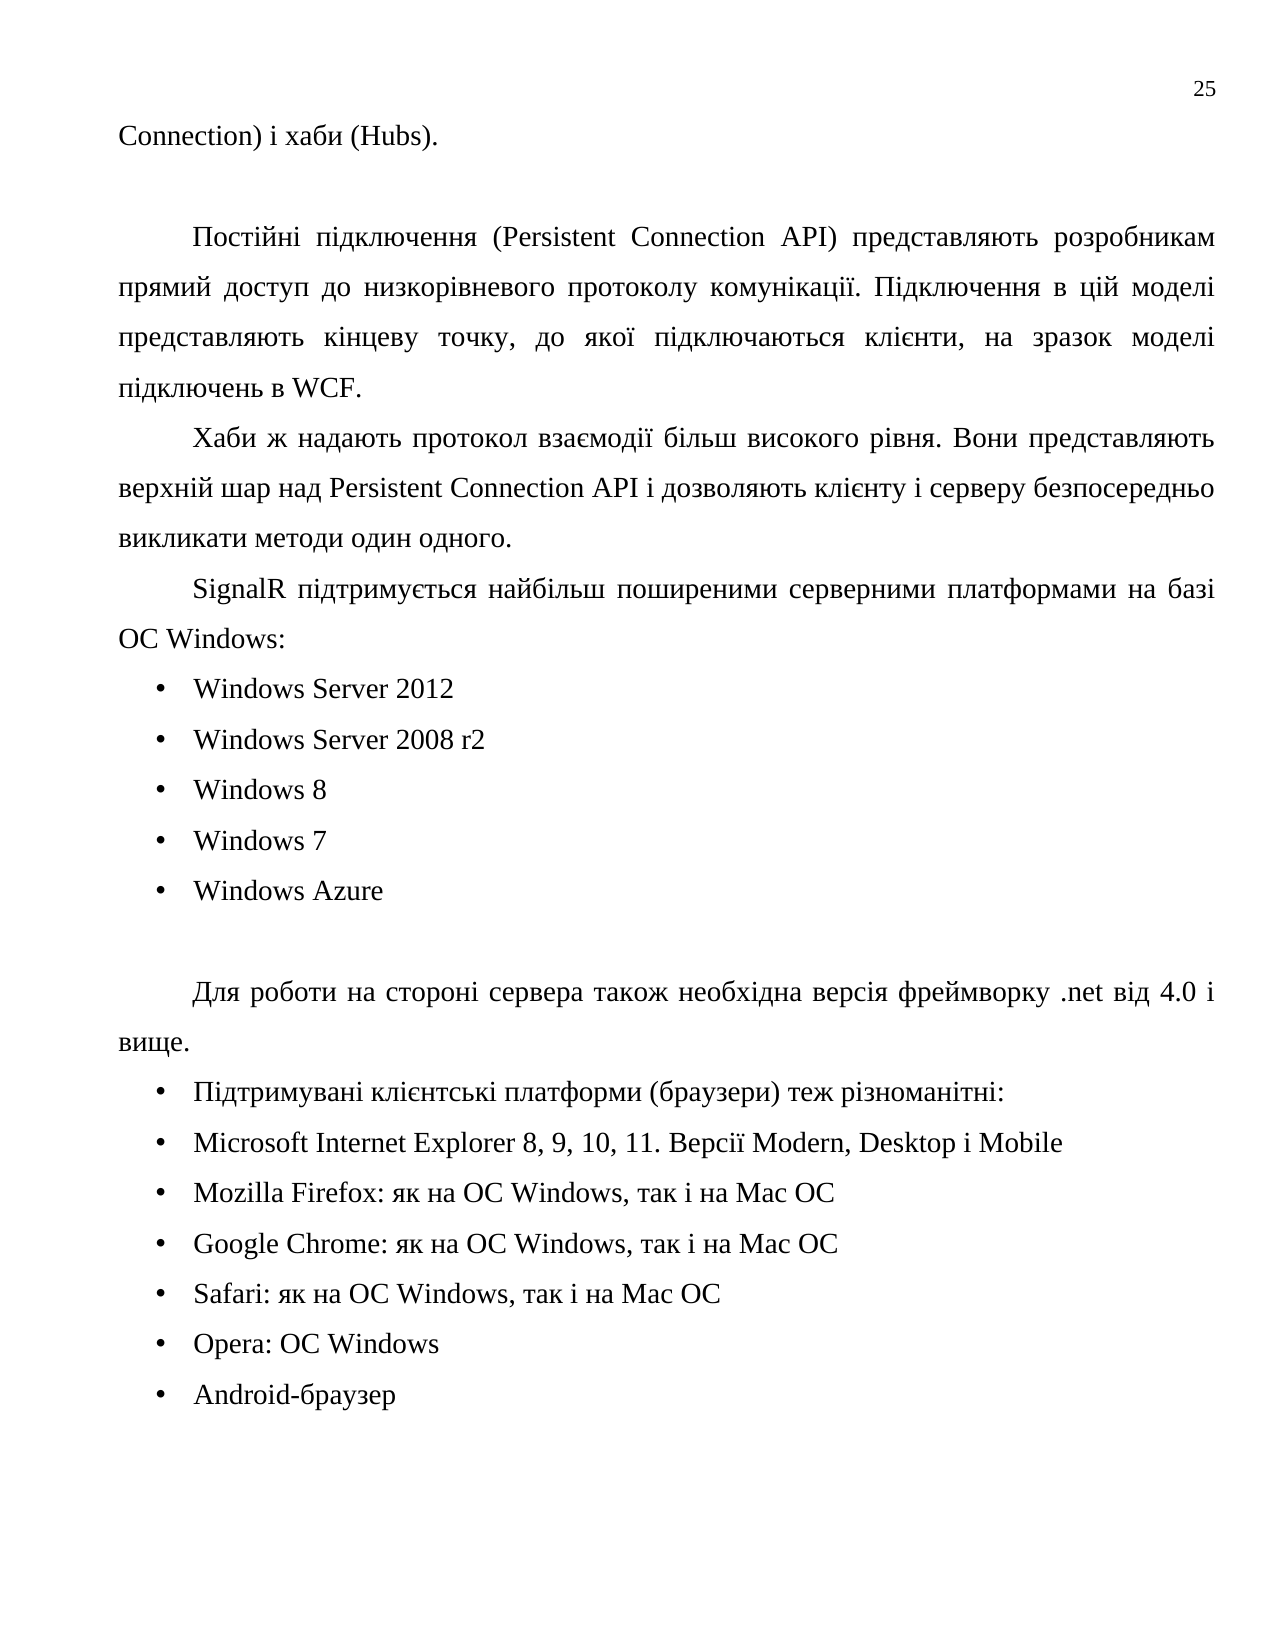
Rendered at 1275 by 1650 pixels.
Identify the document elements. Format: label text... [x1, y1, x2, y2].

list Opera: ОС Windows [156, 1327, 1216, 1360]
list Safari: як на ОС Windows, так і на Mac ОС [156, 1276, 1216, 1310]
list Google Chrome: як на ОС Windows, так і на Mac ОС [156, 1226, 1216, 1259]
list Windows 8 [156, 772, 1216, 806]
text Для роботи на стороні сервера також необхідна версія фреймворку .net від 4.0 і вище. [118, 974, 1216, 1058]
text Постійні підключення (Persistent Connection API) представляють розробникам прямий доступ до низкорівневого протоколу комунікації. Підключення в цій моделі представляють кінцеву точку, до якої підключаються клієнти, на зразок моделі підключень в WCF. [118, 219, 1216, 403]
list Microsoft Internet Explorer 8, 9, 10, 11. Версії Modern, Desktop і Mobile [156, 1125, 1216, 1159]
list Windows 7 [156, 823, 1216, 856]
list Android-браузер [156, 1377, 1216, 1411]
text SignalR підтримується найбільш поширеними серверними платформами на базі ОС Windows: [118, 571, 1216, 655]
text Connection) і хаби (Hubs). [118, 118, 1216, 152]
list Підтримувані клієнтські платформи (браузери) теж різноманітні: [156, 1074, 1216, 1108]
list Windows Server 2012 [156, 672, 1216, 705]
list Windows Server 2008 r2 [156, 722, 1216, 756]
text Хаби ж надають протокол взаємодії більш високого рівня. Вони представляють верхній шар над Persistent Connection API і дозволяють клієнту і серверу безпосередньо викликати методи один одного. [118, 420, 1216, 554]
list Mozilla Firefox: як на ОС Windows, так і на Mac ОС [156, 1175, 1216, 1209]
list Windows Azure [156, 873, 1216, 907]
